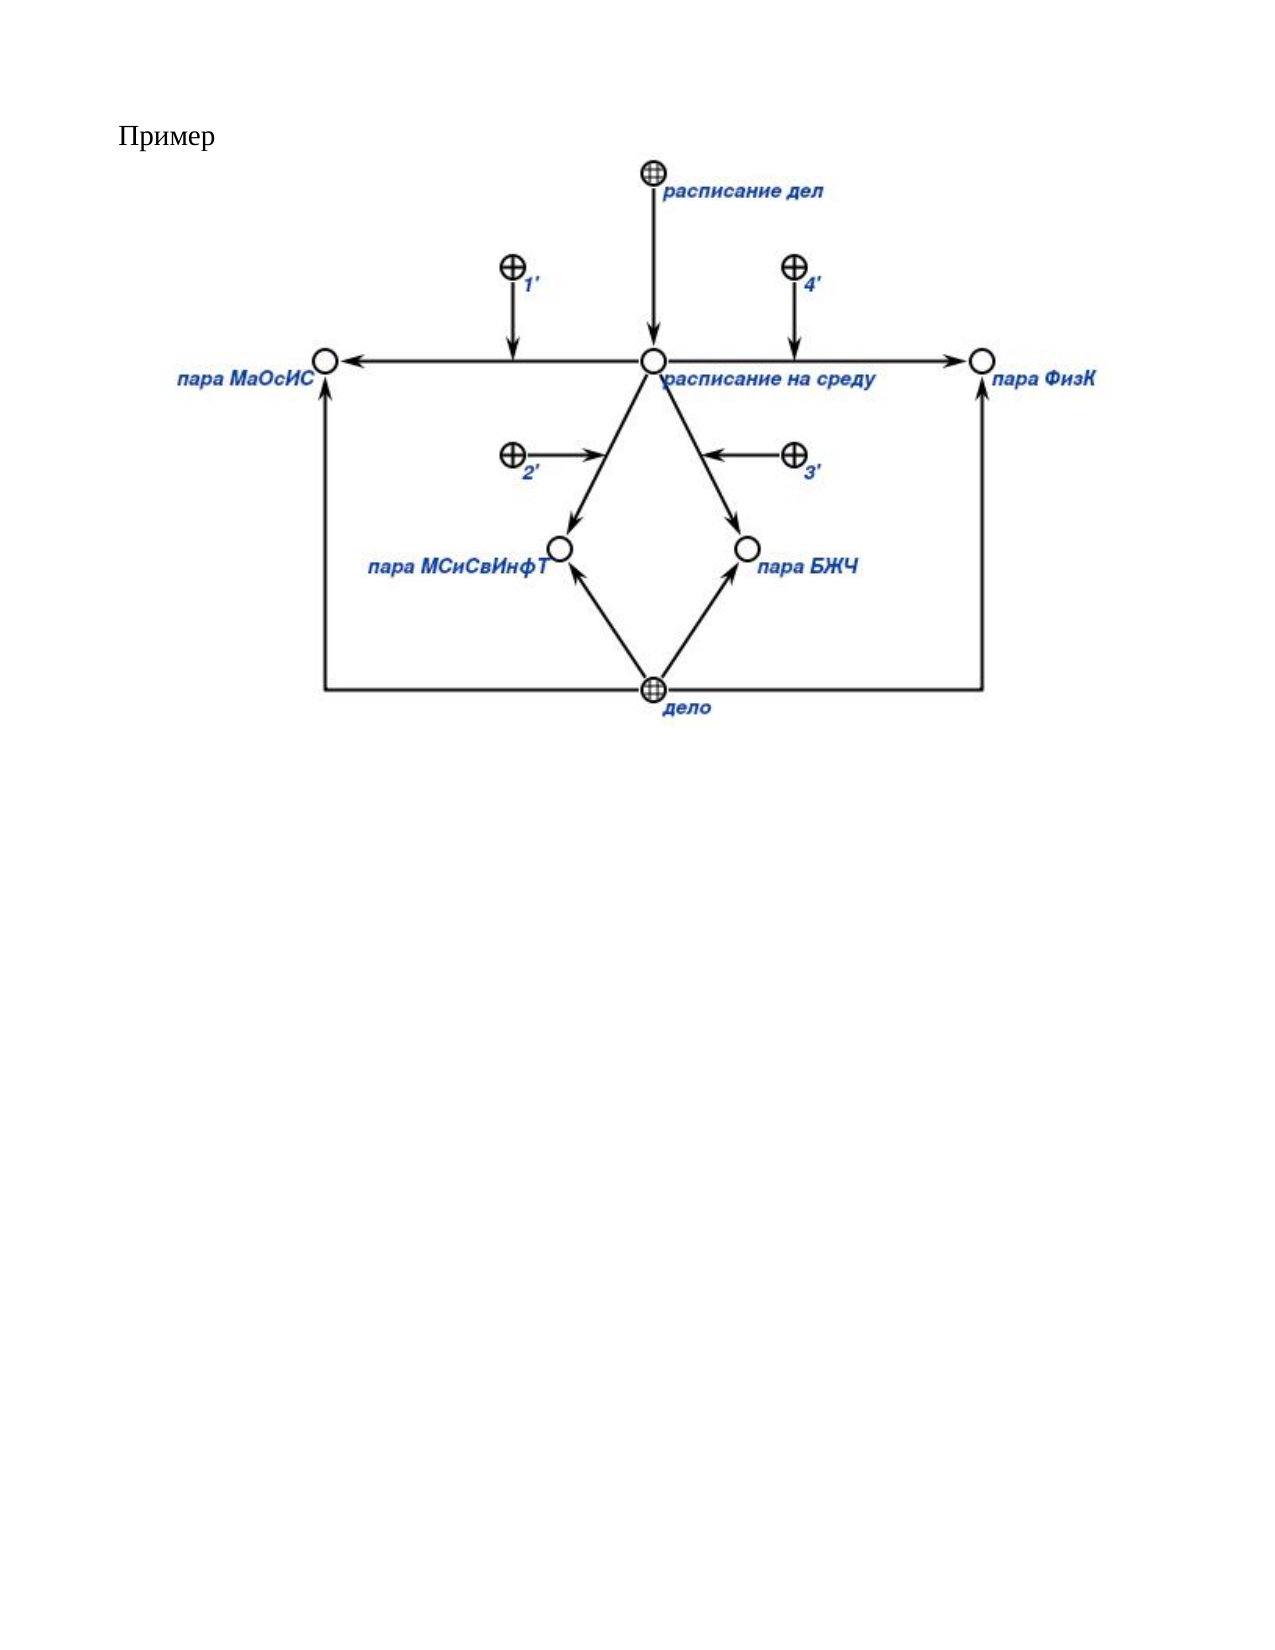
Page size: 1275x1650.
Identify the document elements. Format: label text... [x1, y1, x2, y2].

text Пример [118, 118, 1157, 152]
picture [162, 151, 1113, 738]
